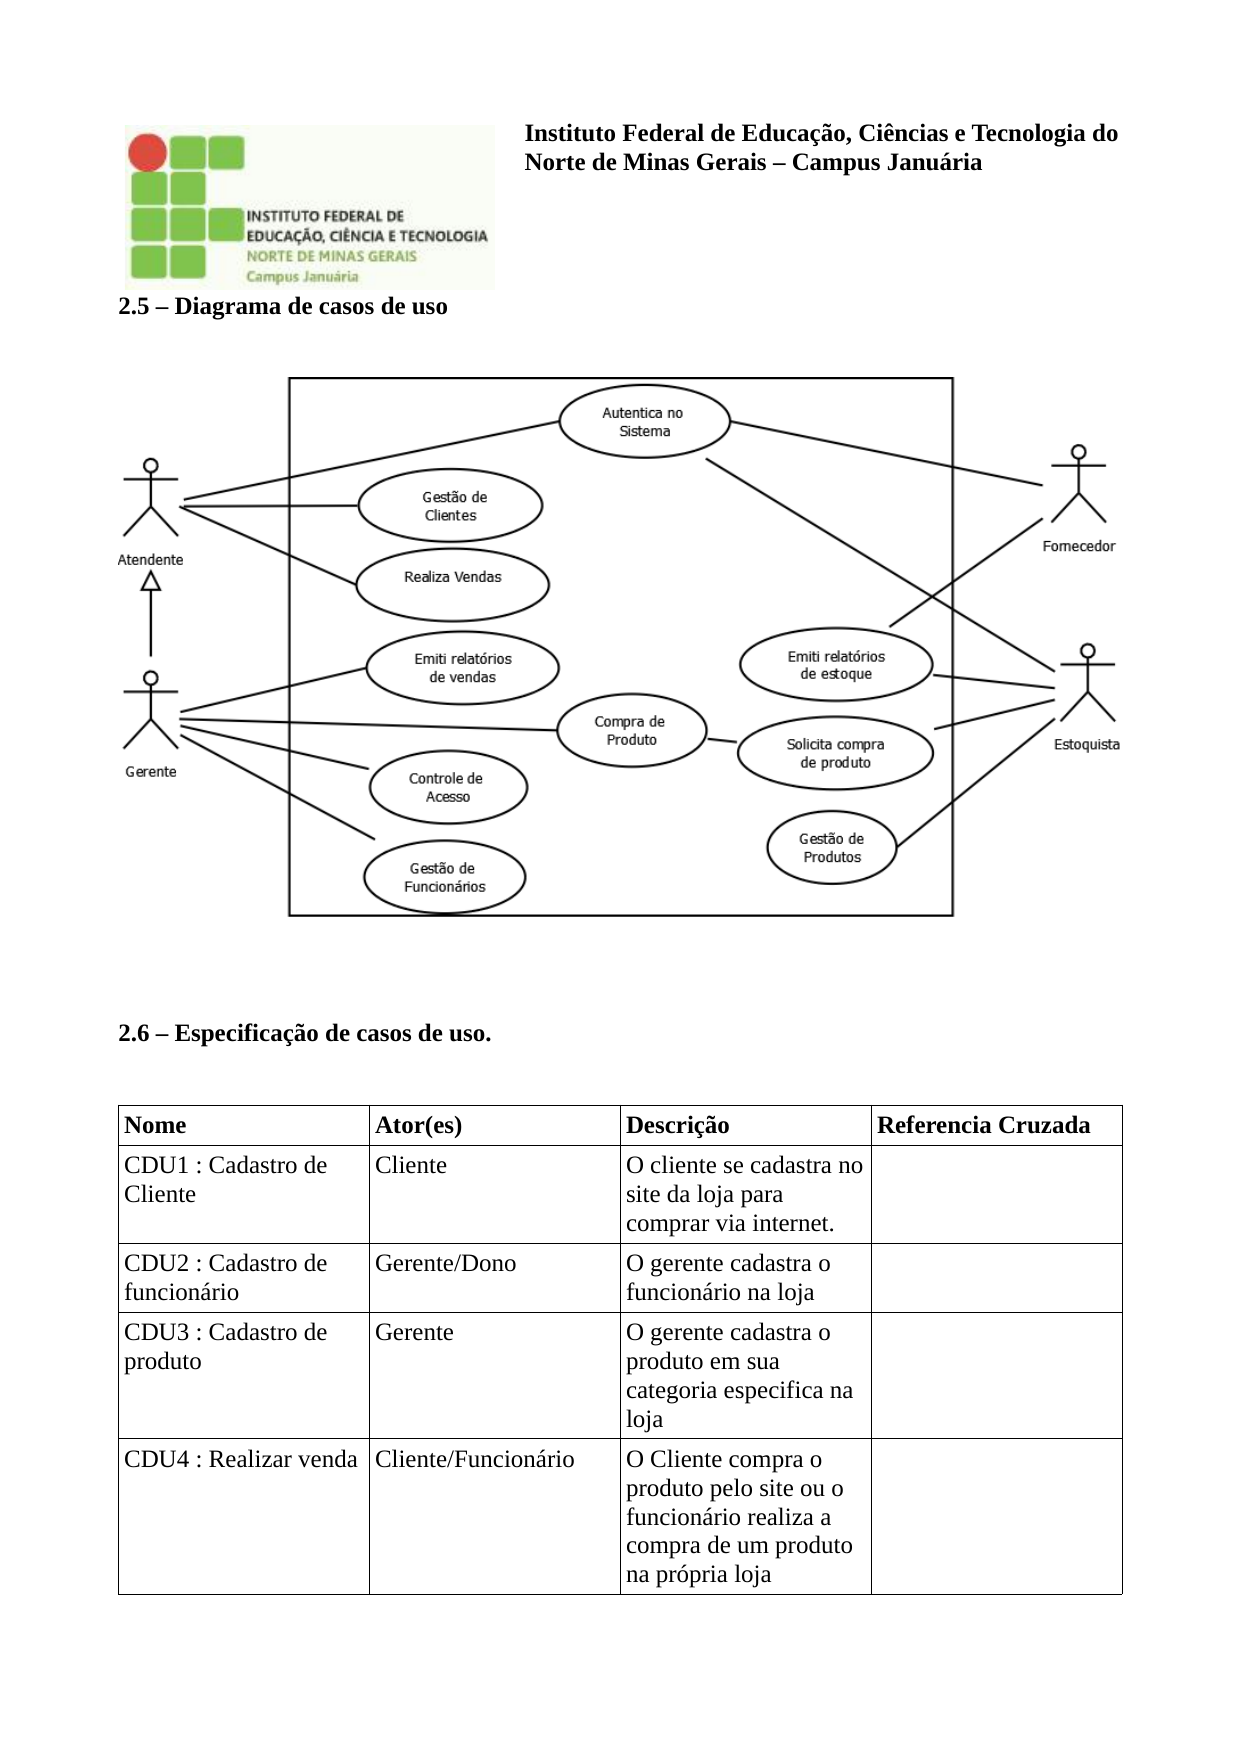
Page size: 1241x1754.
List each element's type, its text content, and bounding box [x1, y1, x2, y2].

table_header Descrição [621, 1106, 871, 1145]
text 2.5 – Diagrama de casos de uso [118, 291, 1122, 320]
table_cell Cliente [370, 1146, 620, 1243]
table_cell [872, 1146, 1122, 1243]
picture [124, 125, 495, 290]
table_cell O gerente cadastra o funcionário na loja [621, 1244, 871, 1312]
table_cell CDU3 : Cadastro de produto [119, 1313, 369, 1438]
text 2.6 – Especificação de casos de uso. [118, 1018, 1122, 1047]
table_cell O gerente cadastra o produto em sua categoria especifica na loja [621, 1313, 871, 1438]
table_cell [872, 1313, 1122, 1438]
table_cell [872, 1439, 1122, 1593]
table_cell Gerente [370, 1313, 620, 1438]
table_cell CDU4 : Realizar venda [119, 1439, 369, 1593]
table_cell Cliente/Funcionário [370, 1439, 620, 1593]
table_cell O cliente se cadastra no site da loja para comprar via internet. [621, 1146, 871, 1243]
table_cell Gerente/Dono [370, 1244, 620, 1312]
table_header Nome [119, 1106, 369, 1145]
table_cell CDU2 : Cadastro de funcionário [119, 1244, 369, 1312]
table_header Referencia Cruzada [872, 1106, 1122, 1145]
picture [118, 377, 1123, 918]
table_cell CDU1 : Cadastro de Cliente [119, 1146, 369, 1243]
table_cell O Cliente compra o produto pelo site ou o funcionário realiza a compra de um produto na própria loja [621, 1439, 871, 1593]
table_header Ator(es) [370, 1106, 620, 1145]
table_cell [872, 1244, 1122, 1312]
